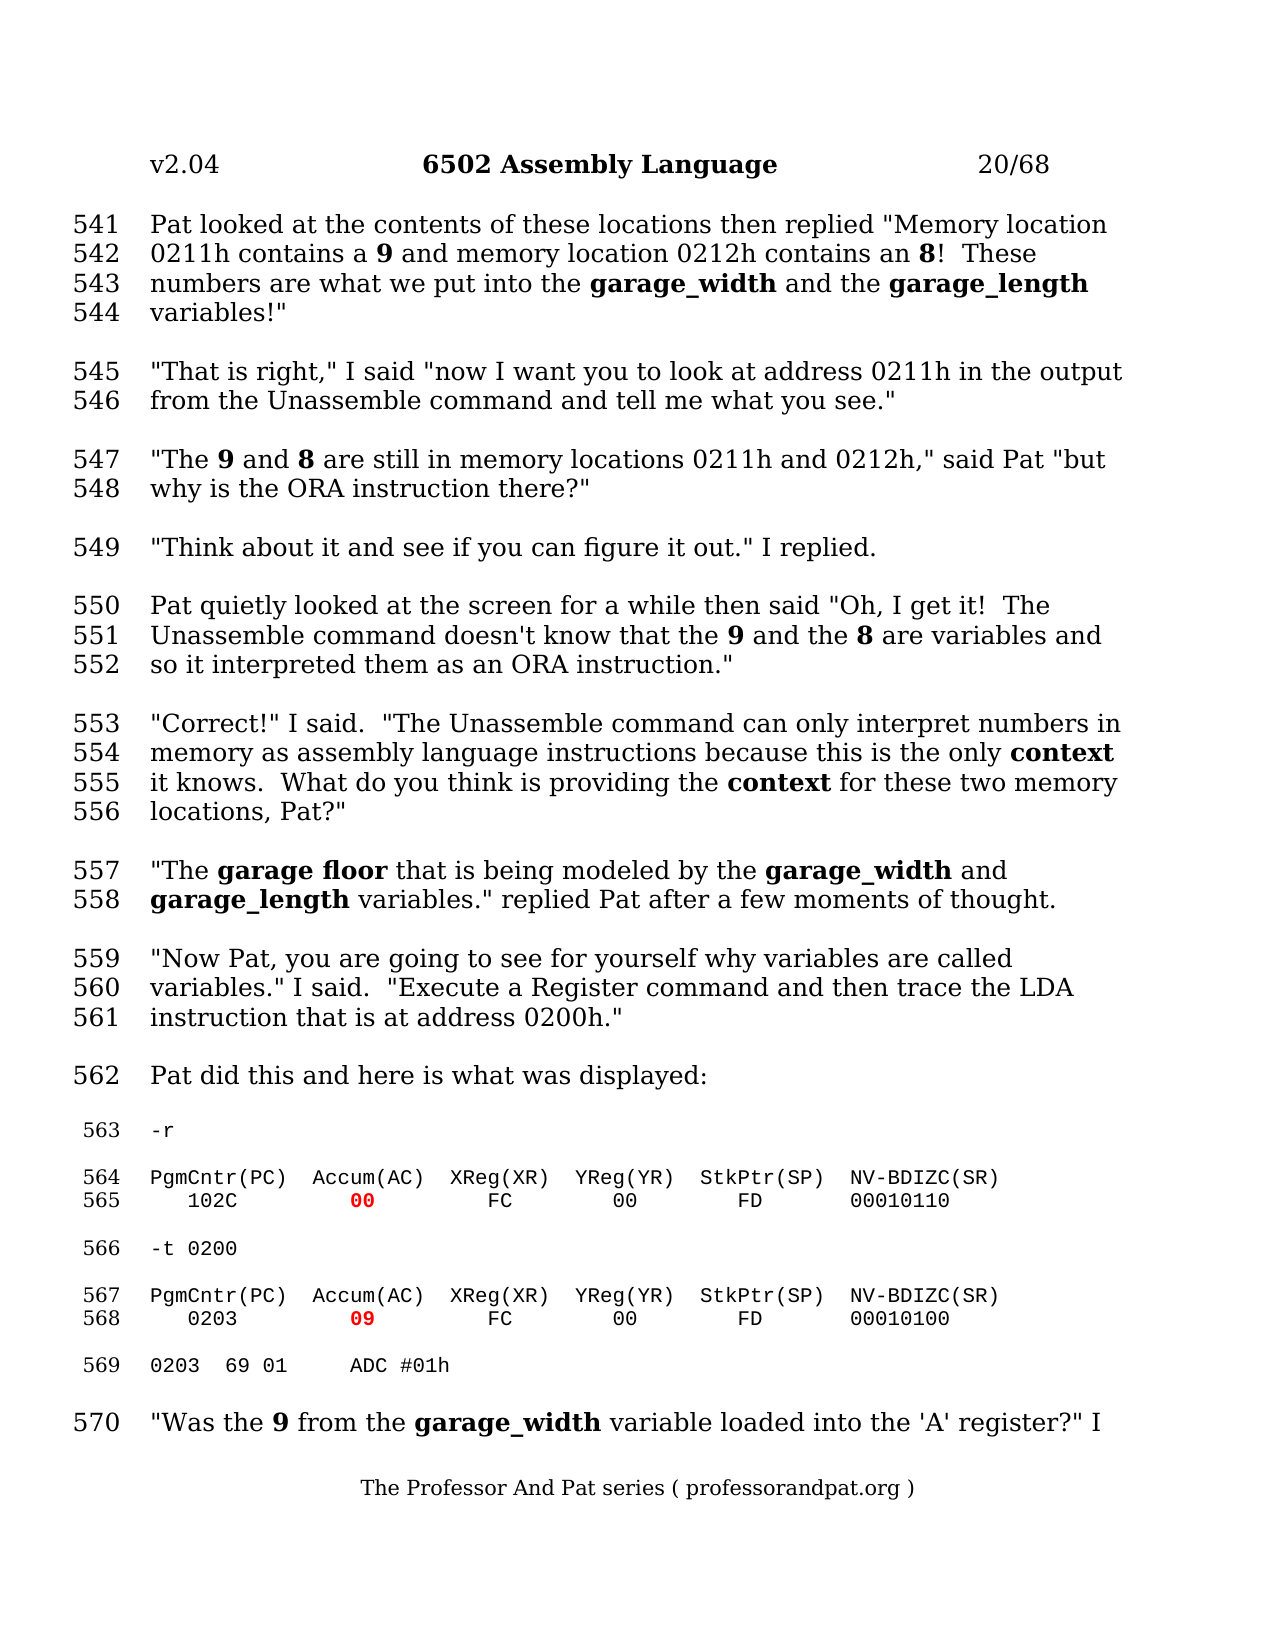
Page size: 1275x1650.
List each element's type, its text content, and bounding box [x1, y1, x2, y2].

text "The garage floor that is being modeled by the garage_width and garage_length variables." replied Pat after a few moments of thought. [150, 856, 1125, 915]
text -t 0200 [150, 1238, 1125, 1261]
text "Now Pat, you are going to see for yourself why variables are called variables." I said. "Execute a Register command and then trace the LDA instruction that is at address 0200h." [150, 944, 1125, 1032]
text "Was the 9 from the garage_width variable loaded into the 'A' register?" I [150, 1408, 1125, 1438]
text "The 9 and 8 are still in memory locations 0211h and 0212h," said Pat "but why is the ORA instruction there?" [150, 445, 1125, 504]
text PgmCntr(PC) Accum(AC) XReg(XR) YReg(YR) StkPtr(SP) NV-BDIZC(SR) [150, 1285, 1125, 1308]
text Pat did this and here is what was displayed: [150, 1061, 1125, 1091]
text 0203 69 01 ADC #01h [150, 1355, 1125, 1379]
text Pat quietly looked at the screen for a while then said "Oh, I get it! The Unassemble command doesn't know that the 9 and the 8 are variables and so it interpreted them as an ORA instruction." [150, 591, 1125, 679]
text "That is right," I said "now I want you to look at address 0211h in the output from the Unassemble command and tell me what you see." [150, 357, 1125, 416]
text -r [150, 1120, 1125, 1143]
text 102C 00 FC 00 FD 00010110 [150, 1191, 1125, 1214]
text "Correct!" I said. "The Unassemble command can only interpret numbers in memory as assembly language instructions because this is the only context it knows. What do you think is providing the context for these two memory locations, Pat?" [150, 709, 1125, 827]
text "Think about it and see if you can figure it out." I replied. [150, 533, 1125, 562]
text PgmCntr(PC) Accum(AC) XReg(XR) YReg(YR) StkPtr(SP) NV-BDIZC(SR) [150, 1167, 1125, 1191]
text 0203 09 FC 00 FD 00010100 [150, 1308, 1125, 1332]
text Pat looked at the contents of these locations then replied "Memory location 0211h contains a 9 and memory location 0212h contains an 8! These numbers are what we put into the garage_width and the garage_length variables!" [150, 210, 1125, 328]
